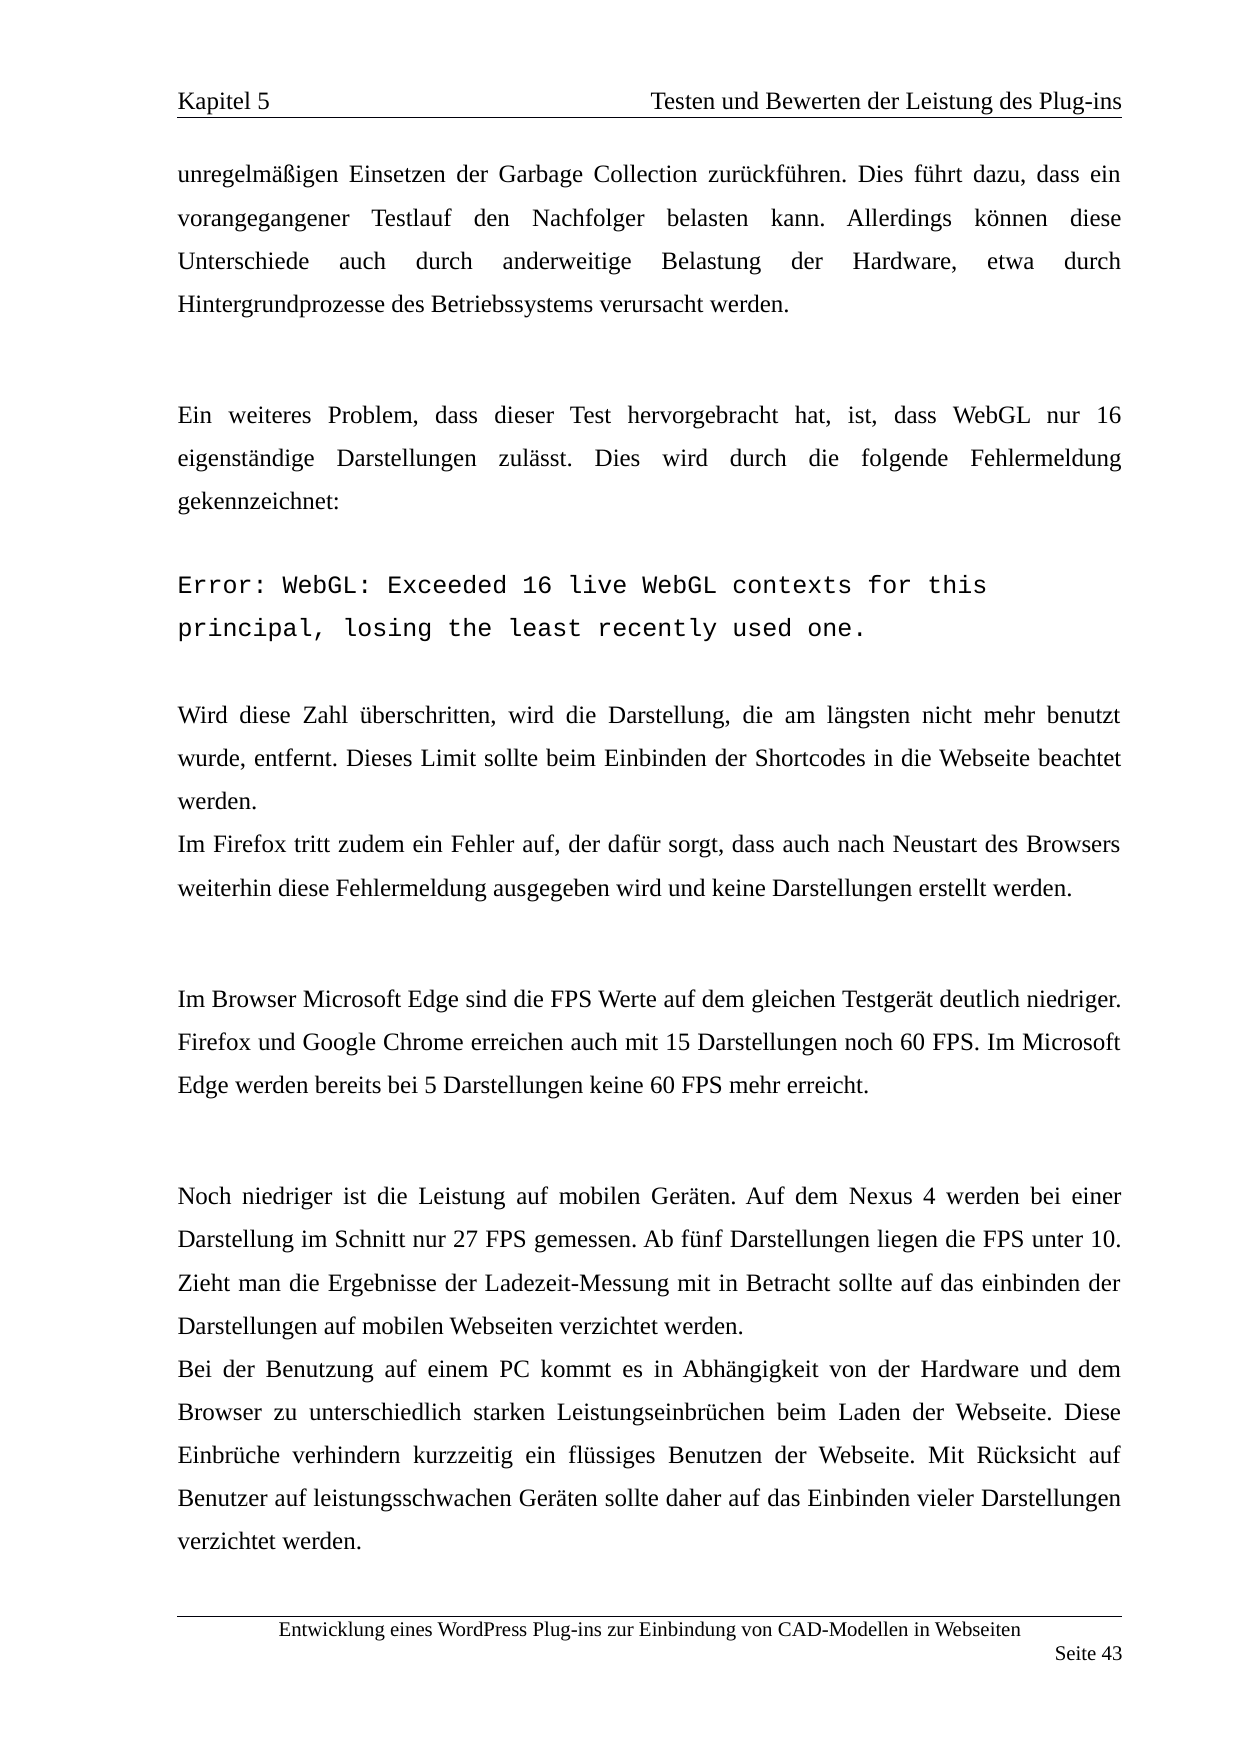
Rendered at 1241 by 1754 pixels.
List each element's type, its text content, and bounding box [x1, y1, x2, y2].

text Noch niedriger ist die Leistung auf mobilen Geräten. Auf dem Nexus 4 werden bei einer Darstellung im Schnitt nur 27 FPS gemessen. Ab fünf Darstellungen liegen die FPS unter 10. Zieht man die Ergebnisse der Ladezeit-Messung mit in Betracht sollte auf das einbinden der Darstellungen auf mobilen Webseiten verzichtet werden. [177, 1181, 1122, 1339]
text Ein weiteres Problem, dass dieser Test hervorgebracht hat, ist, dass WebGL nur 16 eigenständige Darstellungen zulässt. Dies wird durch die folgende Fehlermeldung gekennzeichnet: [177, 400, 1122, 515]
text Error: WebGL: Exceeded 16 live WebGL contexts for this principal, losing the least recently used one. [177, 573, 1122, 643]
text Bei der Benutzung auf einem PC kommt es in Abhängigkeit von der Hardware und dem Browser zu unterschiedlich starken Leistungseinbrüchen beim Laden der Webseite. Diese Einbrüche verhindern kurzzeitig ein flüssiges Benutzen der Webseite. Mit Rücksicht auf Benutzer auf leistungsschwachen Geräten sollte daher auf das Einbinden vieler Darstellungen verzichtet werden. [177, 1354, 1122, 1555]
text unregelmäßigen Einsetzen der Garbage Collection zurückführen. Dies führt dazu, dass ein vorangegangener Testlauf den Nachfolger belasten kann. Allerdings können diese Unterschiede auch durch anderweitige Belastung der Hardware, etwa durch Hintergrundprozesse des Betriebssystems verursacht werden. [177, 159, 1122, 318]
text Im Browser Microsoft Edge sind die FPS Werte auf dem gleichen Testgerät deutlich niedriger. Firefox und Google Chrome erreichen auch mit 15 Darstellungen noch 60 FPS. Im Microsoft Edge werden bereits bei 5 Darstellungen keine 60 FPS mehr erreicht. [177, 984, 1122, 1099]
text Im Firefox tritt zudem ein Fehler auf, der dafür sorgt, dass auch nach Neustart des Browsers weiterhin diese Fehlermeldung ausgegeben wird und keine Darstellungen erstellt werden. [177, 829, 1122, 901]
text Wird diese Zahl überschritten, wird die Darstellung, die am längsten nicht mehr benutzt wurde, entfernt. Dieses Limit sollte beim Einbinden der Shortcodes in die Webseite beachtet werden. [177, 700, 1122, 815]
